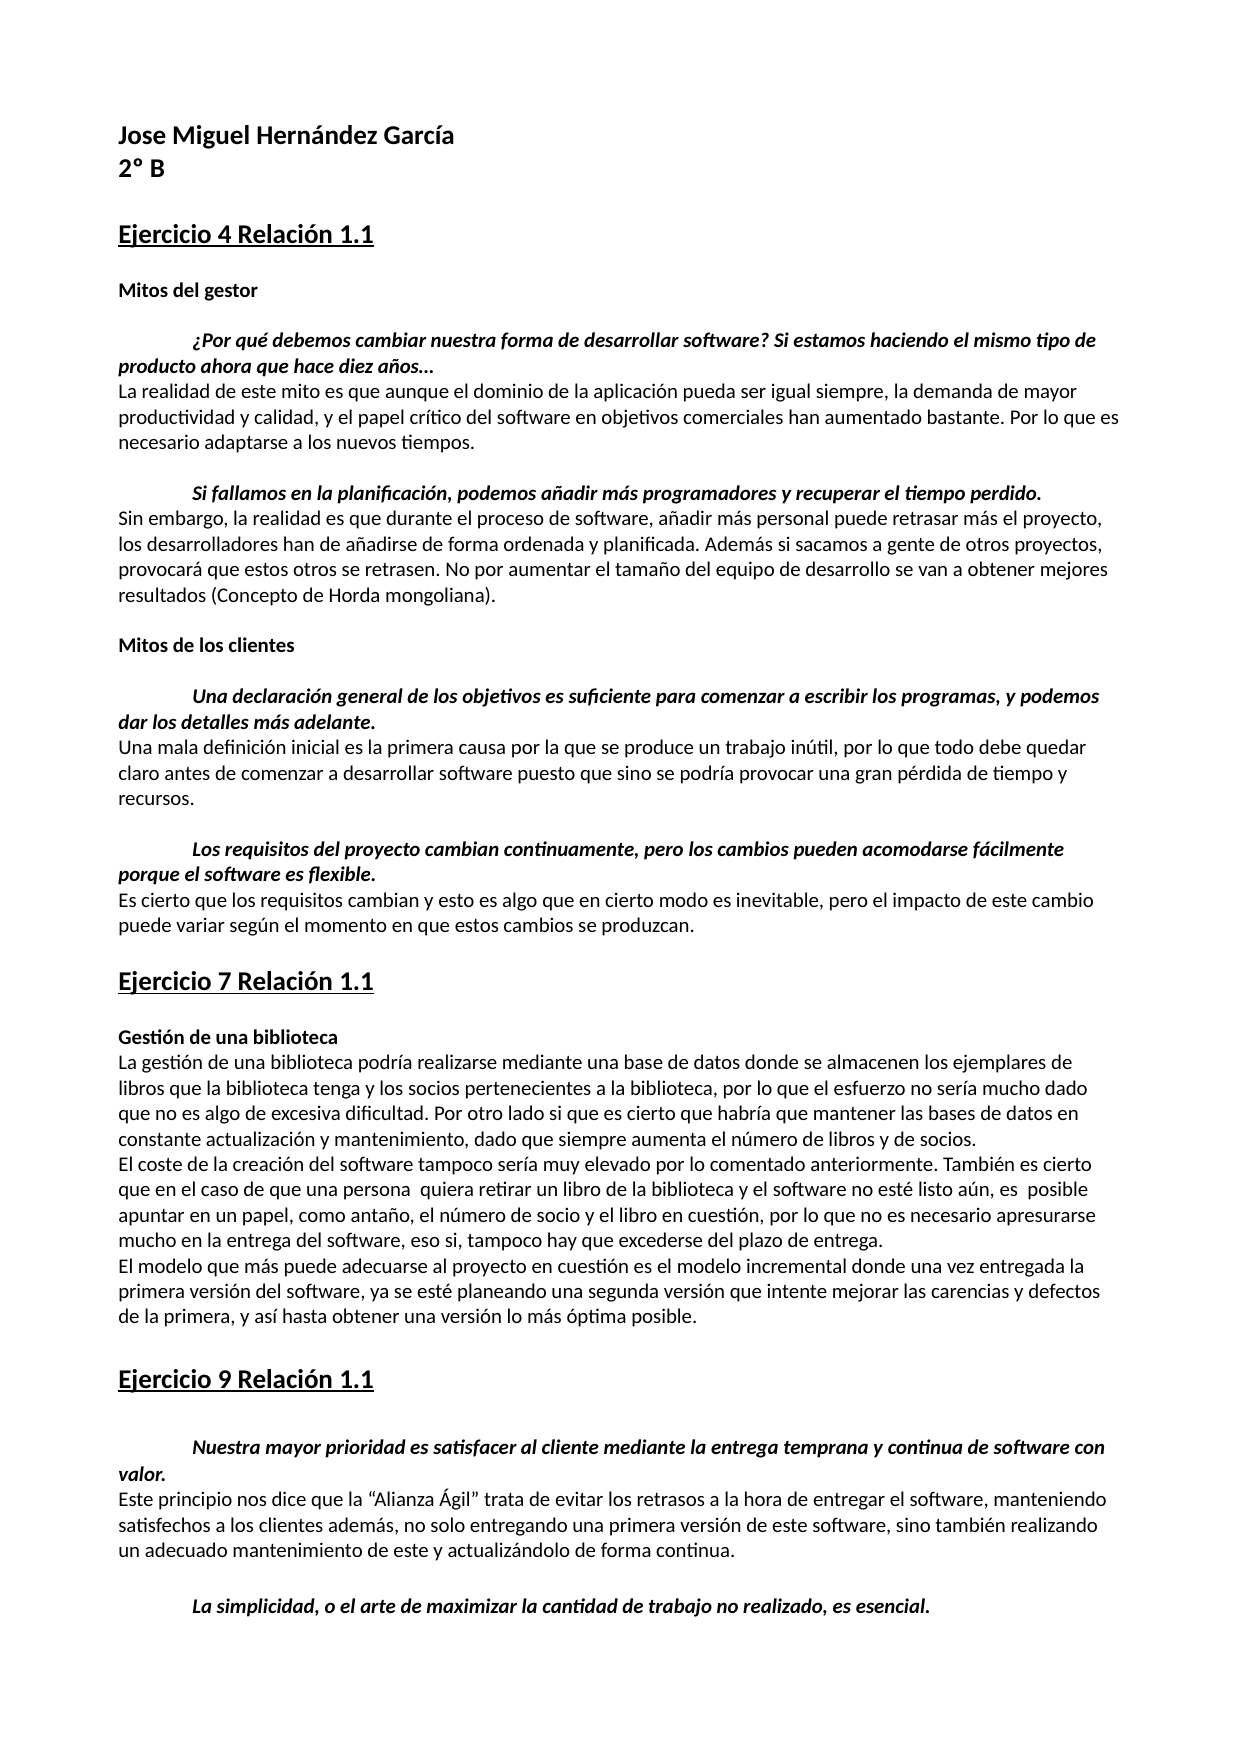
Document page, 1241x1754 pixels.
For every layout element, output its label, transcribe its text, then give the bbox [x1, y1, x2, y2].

text Los requisitos del proyecto cambian continuamente, pero los cambios pueden acomodarse fácilmente porque el software es flexible. [118, 836, 1122, 887]
text Nuestra mayor prioridad es satisfacer al cliente mediante la entrega temprana y continua de software con valor. [118, 1428, 1122, 1487]
text El coste de la creación del software tampoco sería muy elevado por lo comentado anteriormente. También es cierto que en el caso de que una persona quiera retirar un libro de la biblioteca y el software no esté listo aún, es posible apuntar en un papel, como antaño, el número de socio y el libro en cuestión, por lo que no es necesario apresurarse mucho en la entrega del software, eso si, tampoco hay que excederse del plazo de entrega. [118, 1151, 1122, 1253]
text Sin embargo, la realidad es que durante el proceso de software, añadir más personal puede retrasar más el proyecto, los desarrolladores han de añadirse de forma ordenada y planificada. Además si sacamos a gente de otros proyectos, provocará que estos otros se retrasen. No por aumentar el tamaño del equipo de desarrollo se van a obtener mejores resultados (Concepto de Horda mongoliana). [118, 506, 1122, 607]
text Ejercicio 4 Relación 1.1 [118, 217, 1122, 250]
text Una declaración general de los objetivos es suficiente para comenzar a escribir los programas, y podemos dar los detalles más adelante. [118, 683, 1122, 734]
text Este principio nos dice que la “Alianza Ágil” trata de evitar los retrasos a la hora de entregar el software, manteniendo satisfechos a los clientes además, no solo entregando una primera versión de este software, sino también realizando un adecuado mantenimiento de este y actualizándolo de forma continua. [118, 1487, 1122, 1563]
text Mitos del gestor [118, 277, 1122, 302]
text Si fallamos en la planificación, podemos añadir más programadores y recuperar el tiempo perdido. [118, 480, 1122, 506]
text Ejercicio 7 Relación 1.1 [118, 964, 1122, 997]
text La realidad de este mito es que aunque el dominio de la aplicación pueda ser igual siempre, la demanda de mayor productividad y calidad, y el papel crítico del software en objetivos comerciales han aumentado bastante. Por lo que es necesario adaptarse a los nuevos tiempos. [118, 378, 1122, 455]
text ¿Por qué debemos cambiar nuestra forma de desarrollar software? Si estamos haciendo el mismo tipo de producto ahora que hace diez años… [118, 328, 1122, 378]
text Una mala definición inicial es la primera causa por la que se produce un trabajo inútil, por lo que todo debe quedar claro antes de comenzar a desarrollar software puesto que sino se podría provocar una gran pérdida de tiempo y recursos. [118, 734, 1122, 811]
text Gestión de una biblioteca [118, 1024, 1122, 1049]
text Mitos de los clientes [118, 633, 1122, 658]
text El modelo que más puede adecuarse al proyecto en cuestión es el modelo incremental donde una vez entregada la primera versión del software, ya se esté planeando una segunda versión que intente mejorar las carencias y defectos de la primera, y así hasta obtener una versión lo más óptima posible. [118, 1253, 1122, 1329]
text Ejercicio 9 Relación 1.1 [118, 1362, 1122, 1395]
text 2º B [118, 151, 1122, 184]
text Jose Miguel Hernández García [118, 118, 1122, 151]
text La simplicidad, o el arte de maximizar la cantidad de trabajo no realizado, es esencial. [118, 1593, 1122, 1619]
text Es cierto que los requisitos cambian y esto es algo que en cierto modo es inevitable, pero el impacto de este cambio puede variar según el momento en que estos cambios se produzcan. [118, 887, 1122, 938]
text La gestión de una biblioteca podría realizarse mediante una base de datos donde se almacenen los ejemplares de libros que la biblioteca tenga y los socios pertenecientes a la biblioteca, por lo que el esfuerzo no sería mucho dado que no es algo de excesiva dificultad. Por otro lado si que es cierto que habría que mantener las bases de datos en constante actualización y mantenimiento, dado que siempre aumenta el número de libros y de socios. [118, 1049, 1122, 1151]
